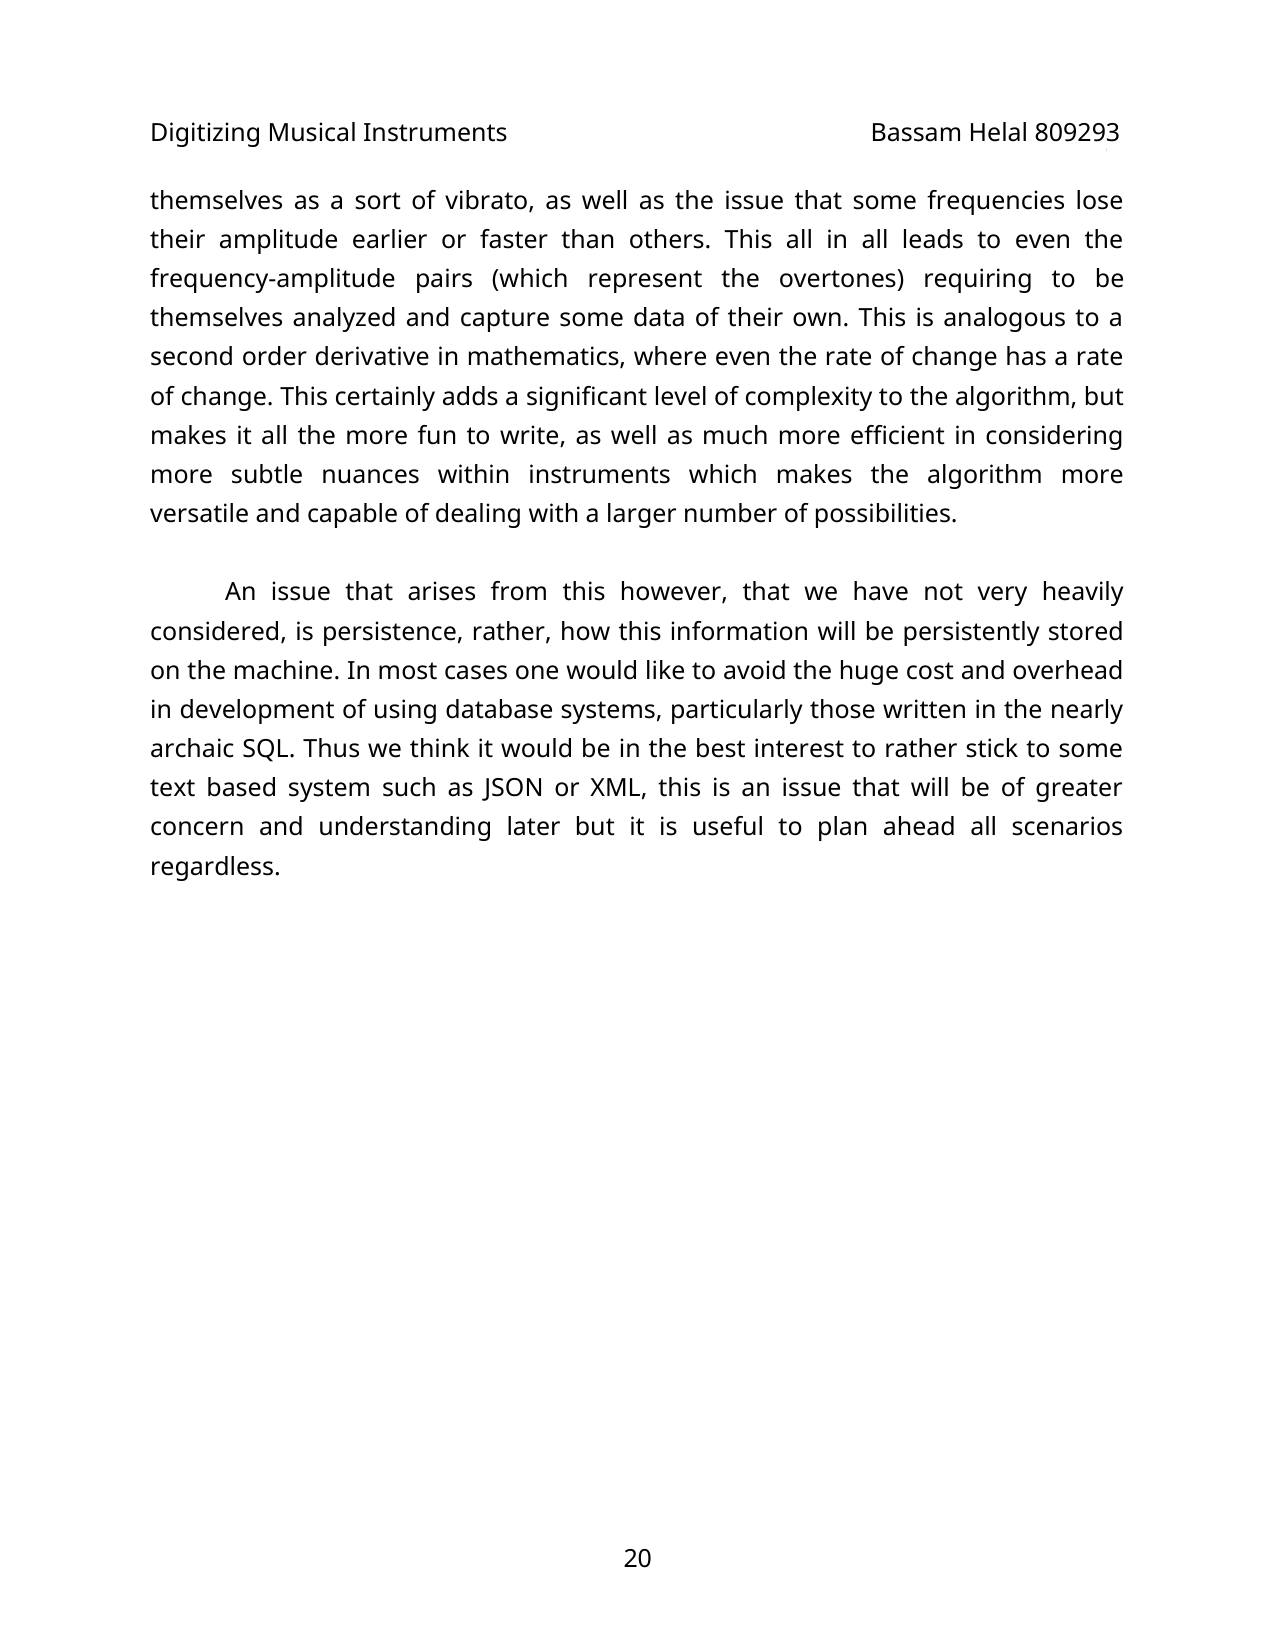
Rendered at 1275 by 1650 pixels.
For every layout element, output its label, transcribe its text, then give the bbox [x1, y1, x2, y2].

text themselves as a sort of vibrato, as well as the issue that some frequencies lose their amplitude earlier or faster than others. This all in all leads to even the frequency-amplitude pairs (which represent the overtones) requiring to be themselves analyzed and capture some data of their own. This is analogous to a second order derivative in mathematics, where even the rate of change has a rate of change. This certainly adds a significant level of complexity to the algorithm, but makes it all the more fun to write, as well as much more efficient in considering more subtle nuances within instruments which makes the algorithm more versatile and capable of dealing with a larger number of possibilities. [150, 182, 1125, 530]
text An issue that arises from this however, that we have not very heavily considered, is persistence, rather, how this information will be persistently stored on the machine. In most cases one would like to avoid the huge cost and overhead in development of using database systems, particularly those written in the nearly archaic SQL. Thus we think it would be in the best interest to rather stick to some text based system such as JSON or XML, this is an issue that will be of greater concern and understanding later but it is useful to plan ahead all scenarios regardless. [150, 574, 1125, 882]
